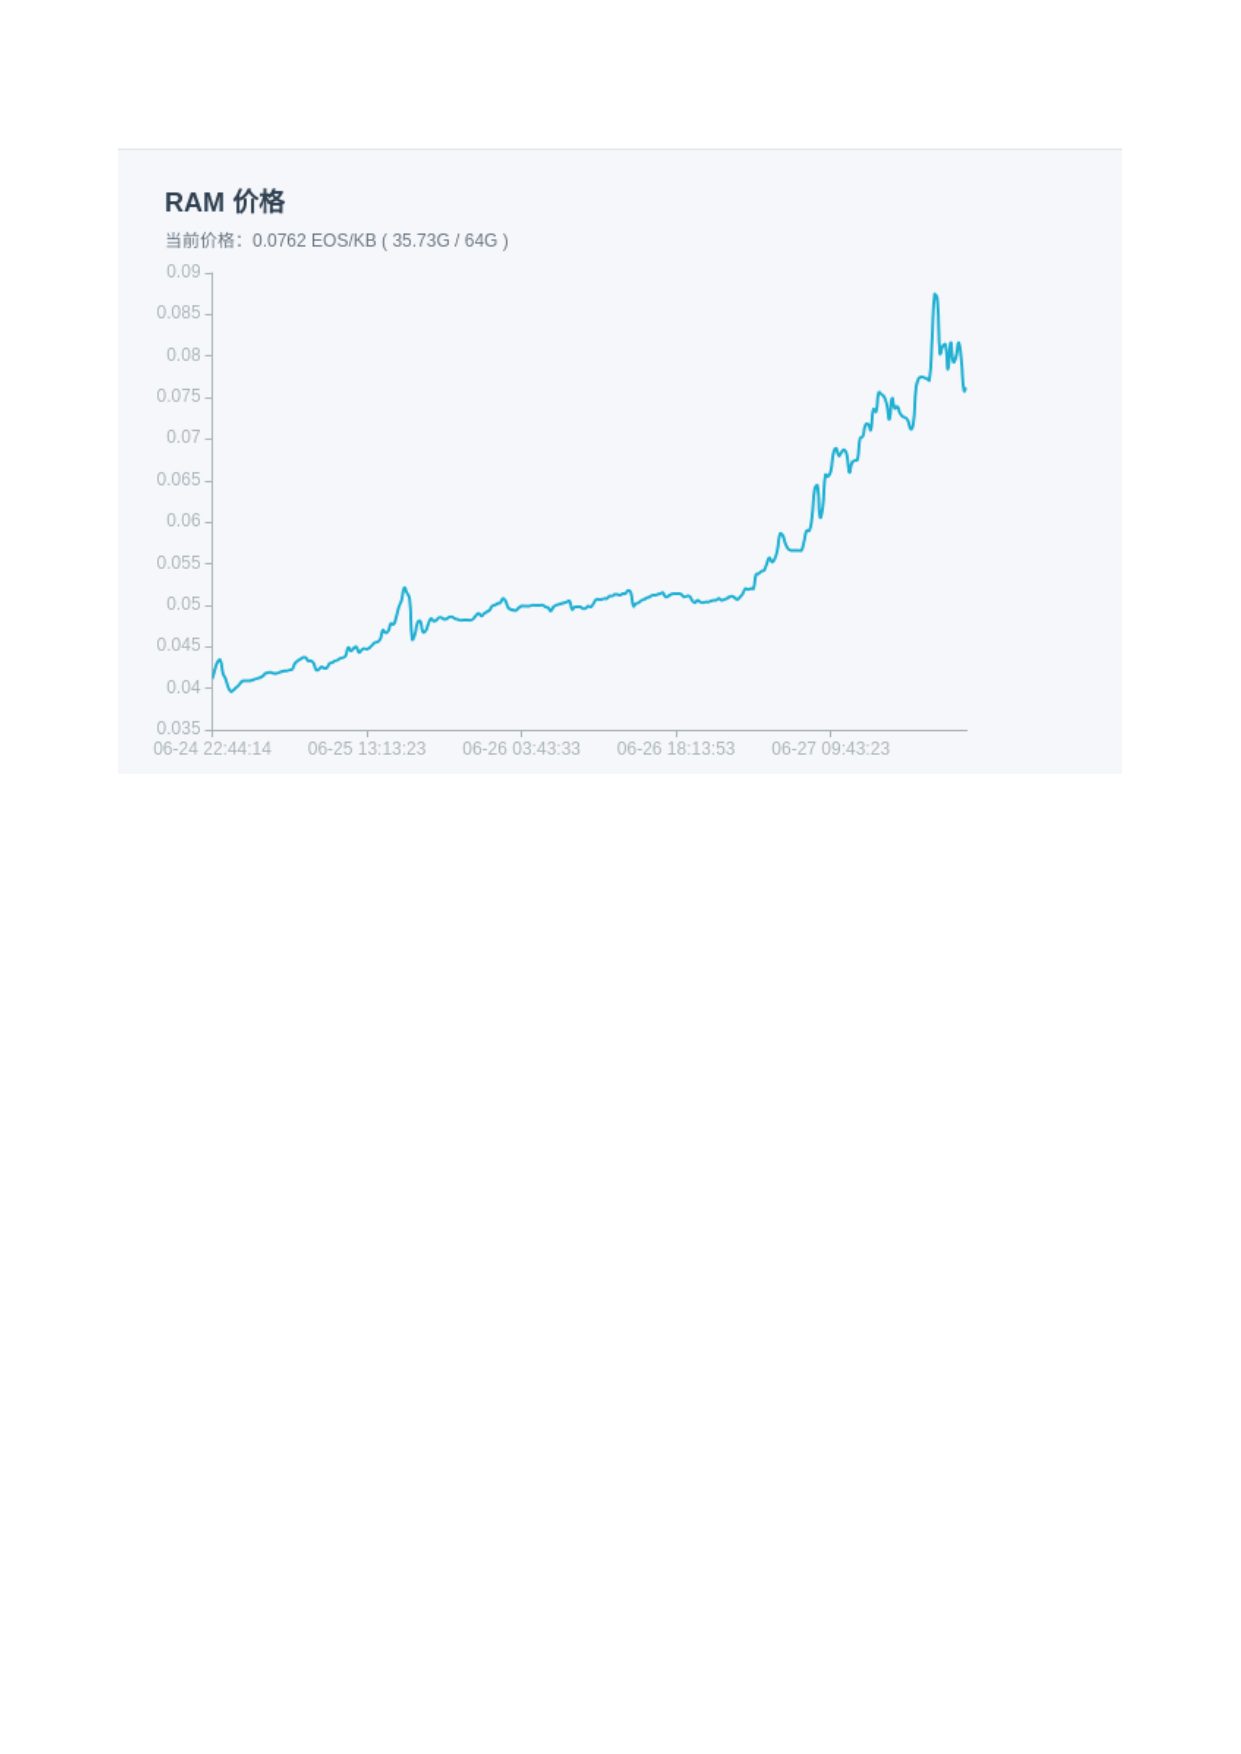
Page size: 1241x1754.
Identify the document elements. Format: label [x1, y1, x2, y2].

picture [118, 118, 1123, 774]
